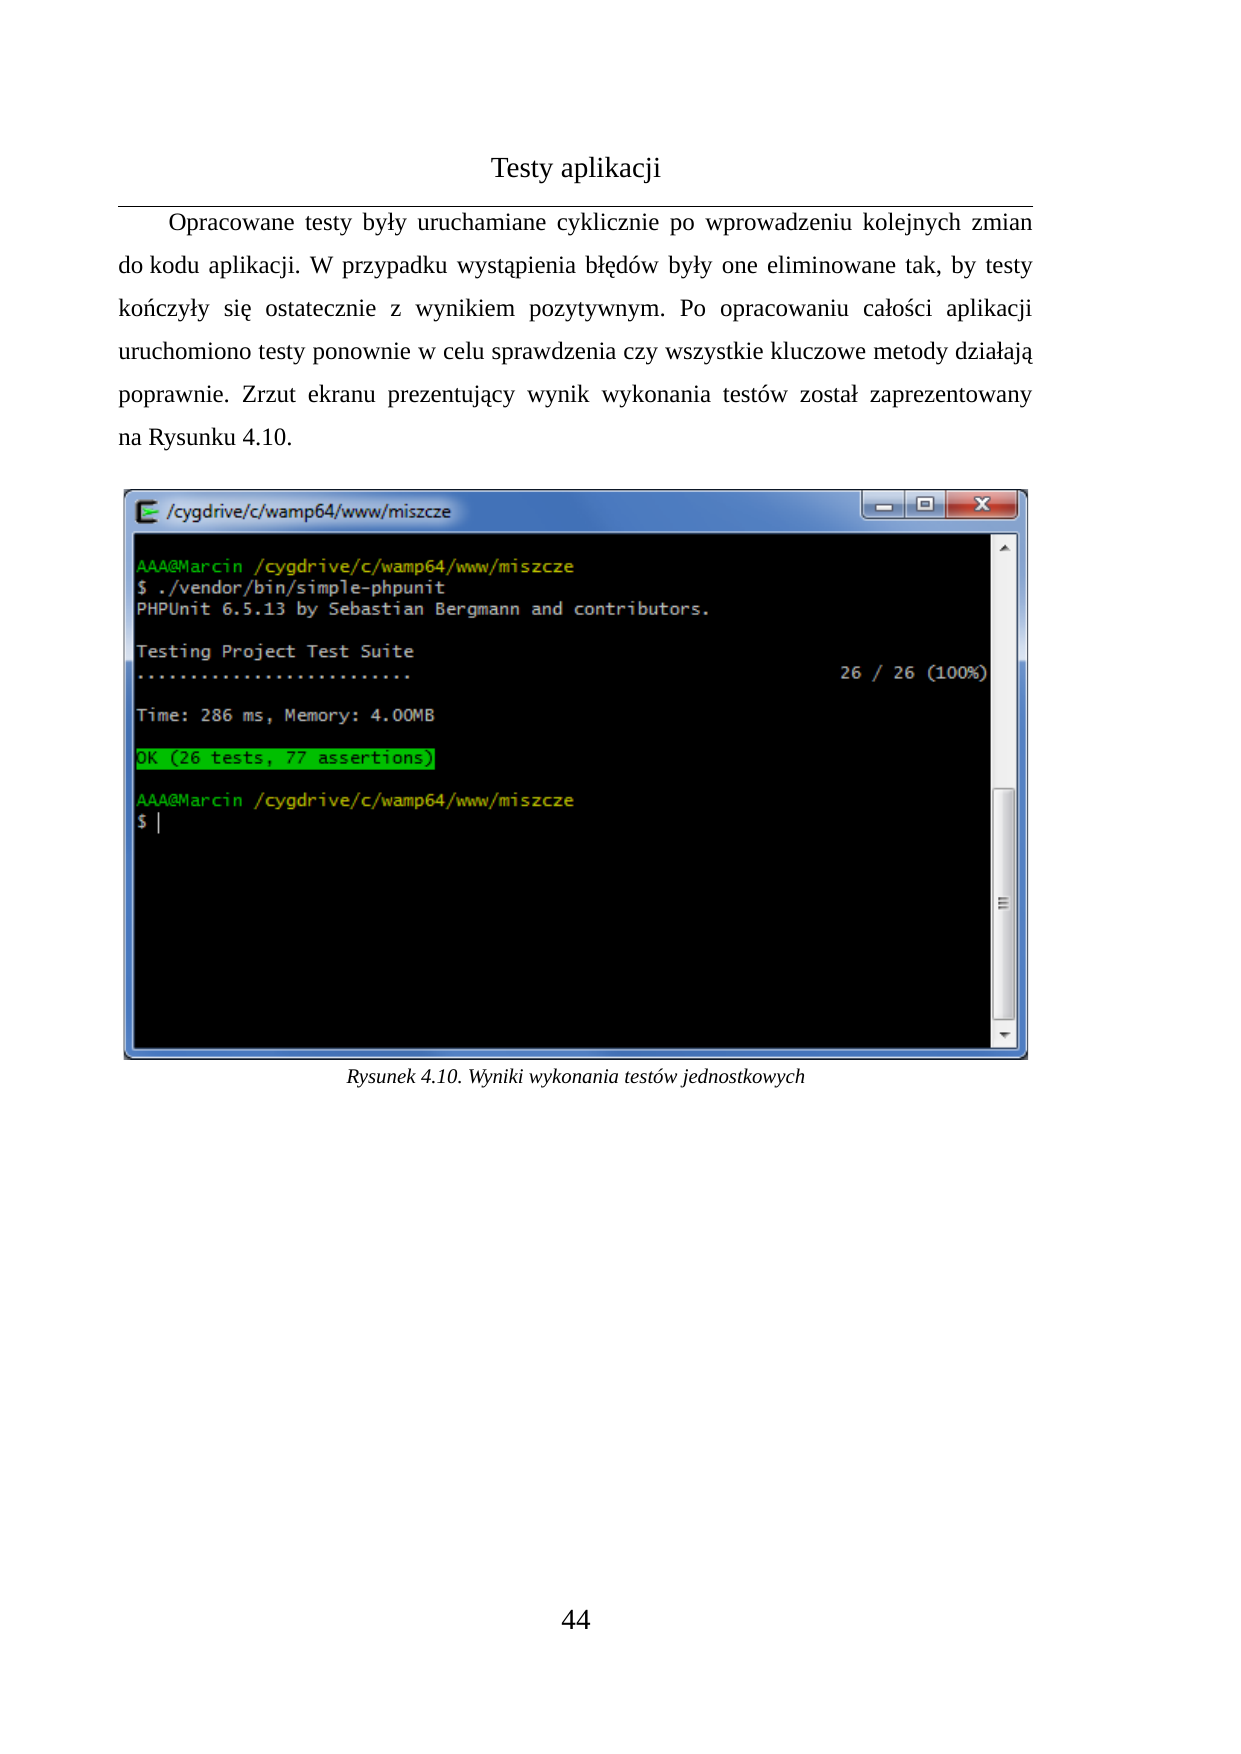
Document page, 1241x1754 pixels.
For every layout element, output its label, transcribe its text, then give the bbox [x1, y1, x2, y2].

picture [123, 489, 1029, 1060]
text Opracowane testy były uruchamiane cyklicznie po wprowadzeniu kolejnych zmian do kodu aplikacji. W przypadku wystąpienia błędów były one eliminowane tak, by testy kończyły się ostatecznie z wynikiem pozytywnym. Po opracowaniu całości aplikacji uruchomiono testy ponownie w celu sprawdzenia czy wszystkie kluczowe metody działają poprawnie. Zrzut ekranu prezentujący wynik wykonania testów został zaprezentowany na Rysunku 4.10. [118, 207, 1033, 451]
text Rysunek 4.10. Wyniki wykonania testów jednostkowych [123, 1060, 1028, 1088]
